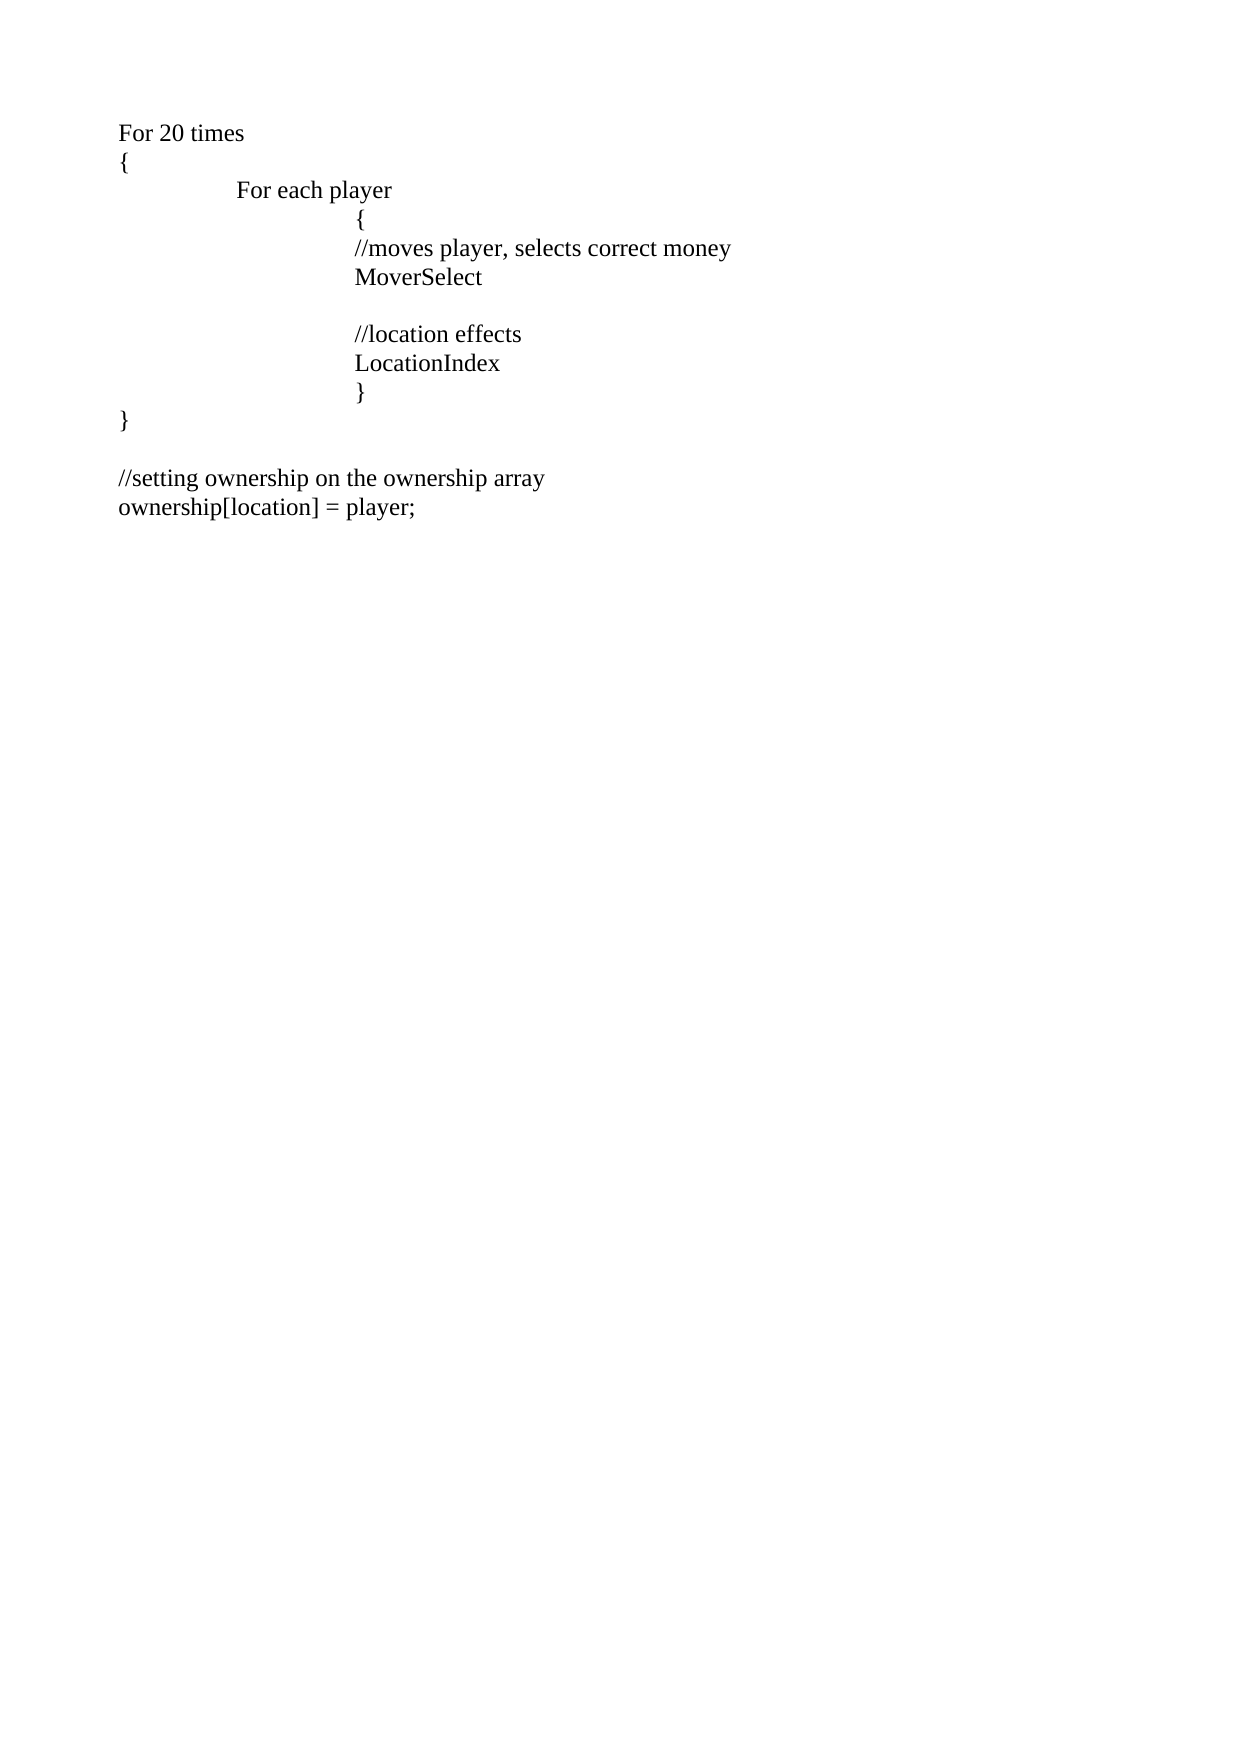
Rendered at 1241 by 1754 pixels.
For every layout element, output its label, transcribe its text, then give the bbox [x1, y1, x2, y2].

text //setting ownership on the ownership array [118, 463, 1122, 492]
text //location effects [118, 319, 1122, 348]
text ownership[location] = player; [118, 492, 1122, 521]
text For each player [118, 176, 1122, 204]
text LocationIndex [118, 348, 1122, 377]
text MoverSelect [118, 262, 1122, 291]
text //moves player, selects correct money [118, 233, 1122, 262]
text } [118, 377, 1122, 406]
text For 20 times [118, 118, 1122, 147]
text { [118, 204, 1122, 233]
text } [118, 406, 1122, 434]
text { [118, 147, 1122, 176]
